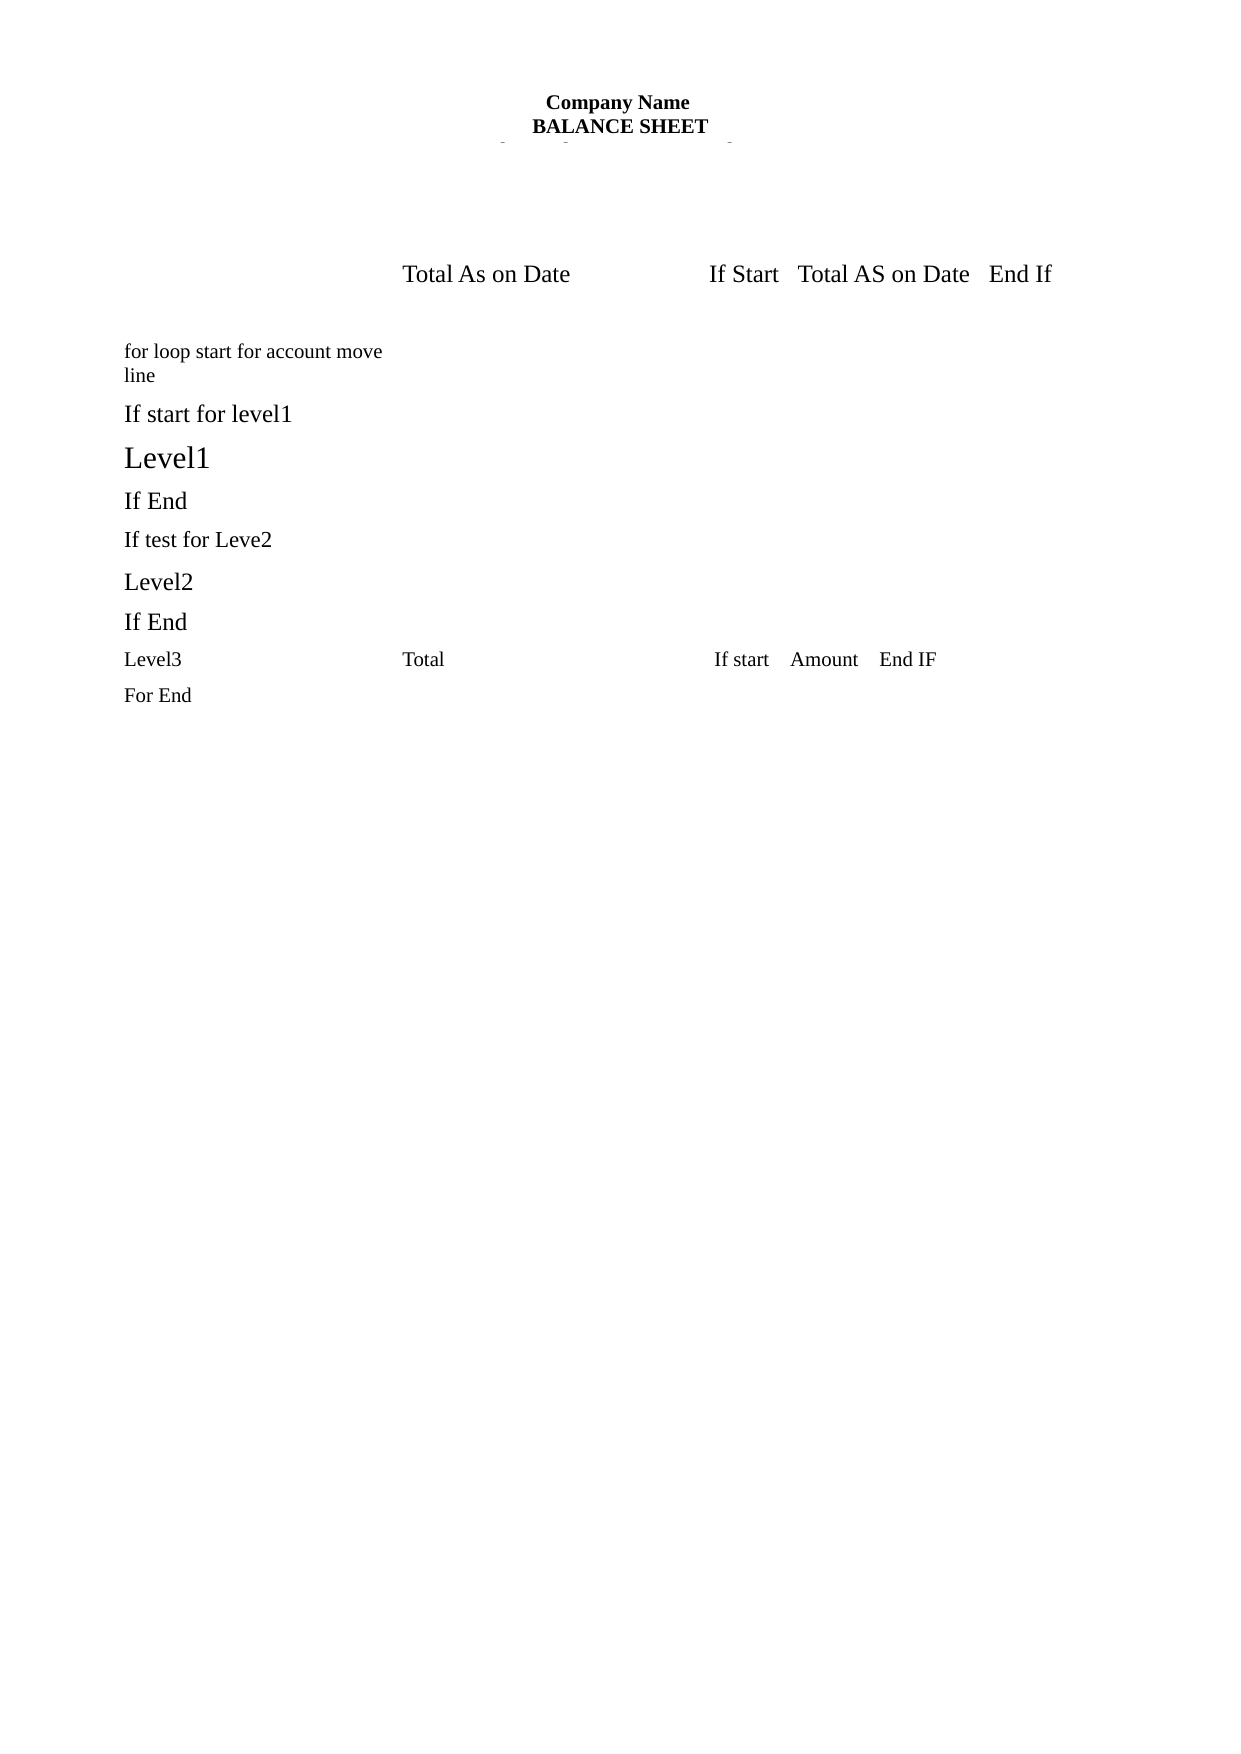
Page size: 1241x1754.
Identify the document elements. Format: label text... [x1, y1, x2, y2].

table_header [118, 173, 396, 213]
table_cell [396, 601, 703, 641]
table_cell Total As on Date [396, 253, 703, 293]
table_cell If start Amount End IF [703, 641, 1122, 677]
table_cell Level2 [118, 561, 396, 601]
table_cell [703, 293, 1122, 333]
table_cell [396, 561, 703, 601]
table_header [396, 173, 703, 213]
table_cell [703, 601, 1122, 641]
table_cell [703, 393, 1122, 433]
table_cell [703, 333, 1122, 393]
table_cell [396, 521, 703, 561]
table_cell [396, 393, 703, 433]
table_cell If End [118, 601, 396, 641]
table_cell for loop start for account move line [118, 333, 396, 393]
table_cell If start for level1 [118, 393, 396, 433]
table_cell If End [118, 481, 396, 521]
table_cell If test for Leve2 [118, 521, 396, 561]
table_cell [396, 677, 703, 717]
table_cell [703, 433, 1122, 481]
table_cell [396, 213, 703, 253]
table_cell [703, 677, 1122, 717]
table_cell [118, 253, 396, 293]
table_cell Total [396, 641, 703, 677]
table_cell [396, 293, 703, 333]
table_cell [396, 433, 703, 481]
table_cell If Start Total AS on Date End If [703, 253, 1122, 293]
table_cell [396, 481, 703, 521]
table_cell For End [118, 677, 396, 717]
table_cell [703, 213, 1122, 253]
table_cell Level3 [118, 641, 396, 677]
table_cell Level1 [118, 433, 396, 481]
table_header [703, 173, 1122, 213]
table_cell [703, 561, 1122, 601]
table_cell [703, 521, 1122, 561]
table_cell [118, 213, 396, 253]
table_cell [703, 481, 1122, 521]
table_cell [118, 293, 396, 333]
table_cell [396, 333, 703, 393]
